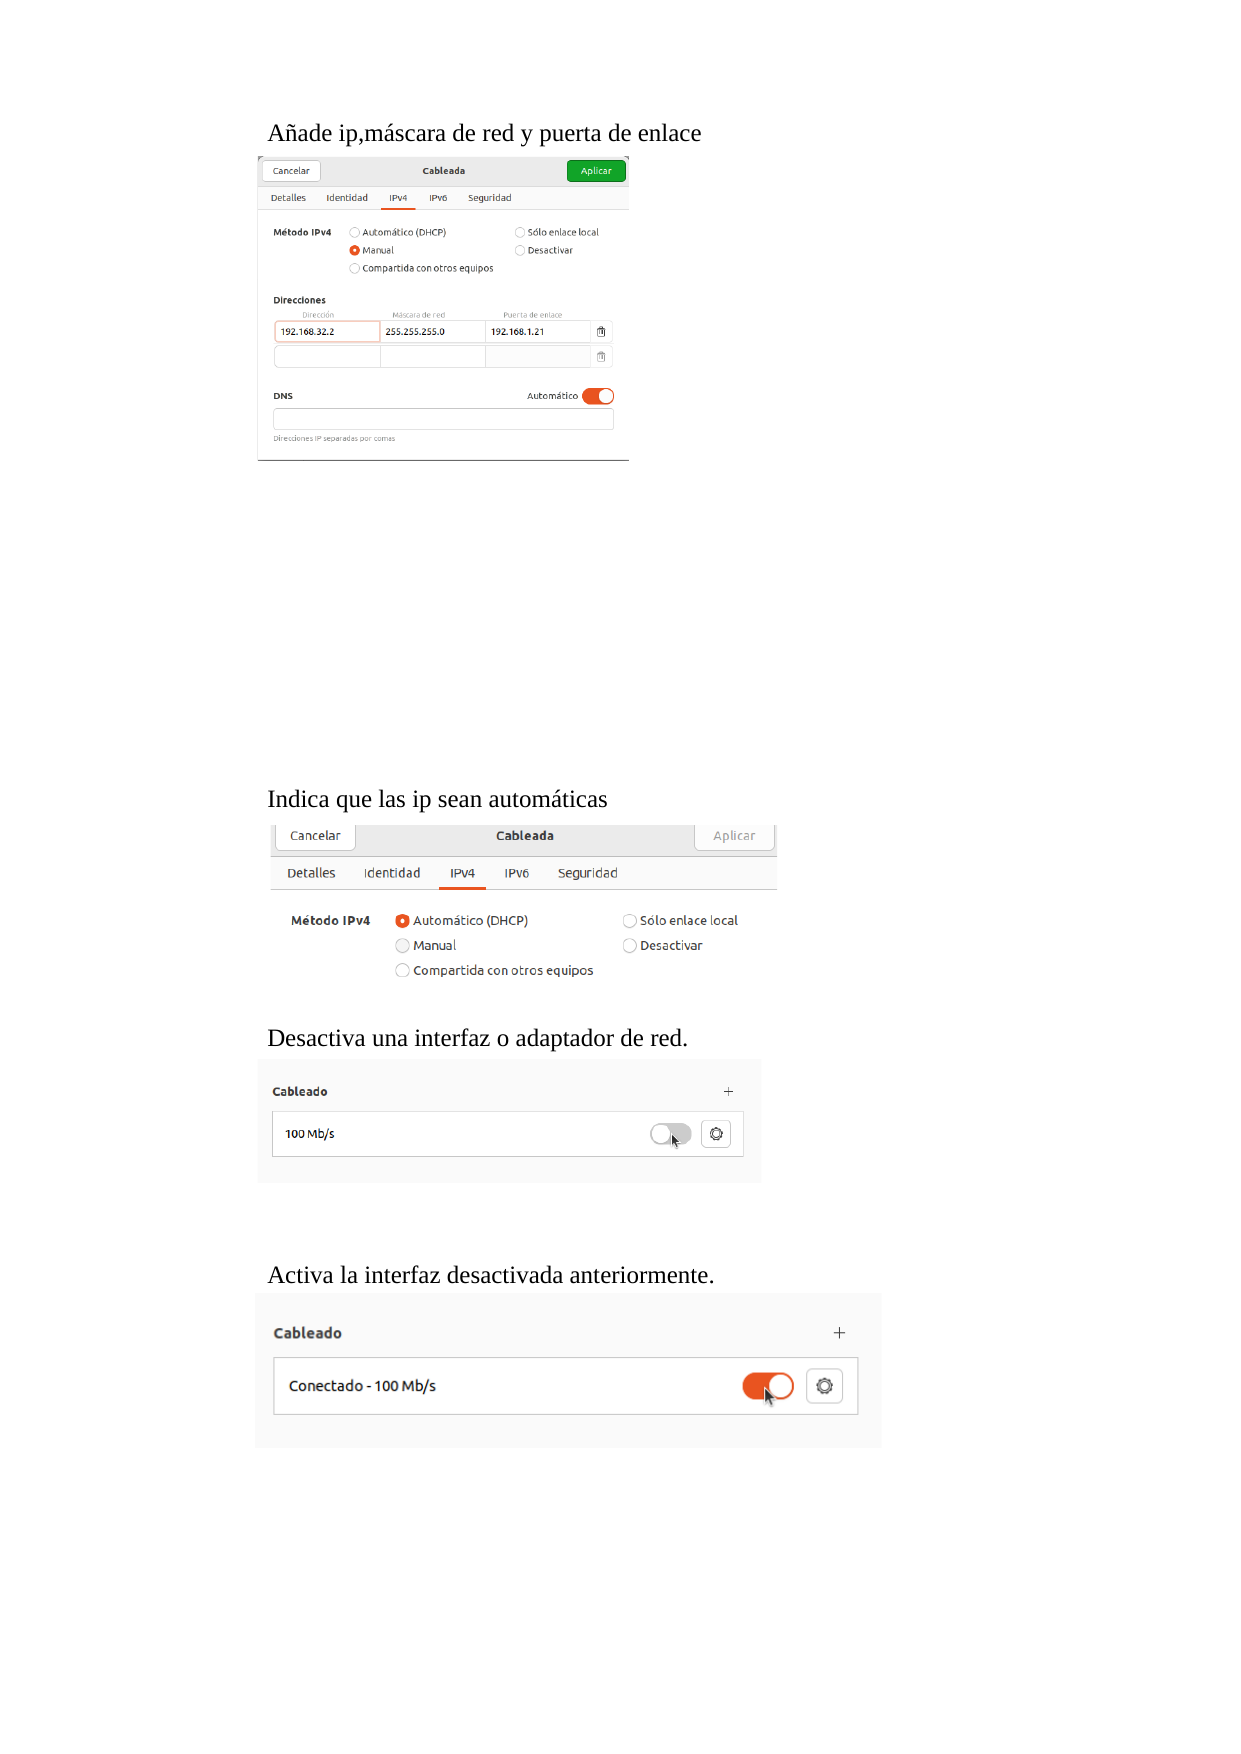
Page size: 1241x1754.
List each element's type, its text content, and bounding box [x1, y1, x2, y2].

picture [257, 1059, 762, 1183]
picture [257, 156, 629, 461]
list Añade ip,máscara de red y puerta de enlace [237, 118, 1122, 147]
list Activa la interfaz desactivada anteriormente. [237, 1261, 1122, 1289]
picture [255, 1293, 882, 1448]
list Desactiva una interfaz o adaptador de red. [237, 1023, 1122, 1051]
picture [270, 825, 778, 977]
list Indica que las ip sean automáticas [237, 784, 1122, 813]
